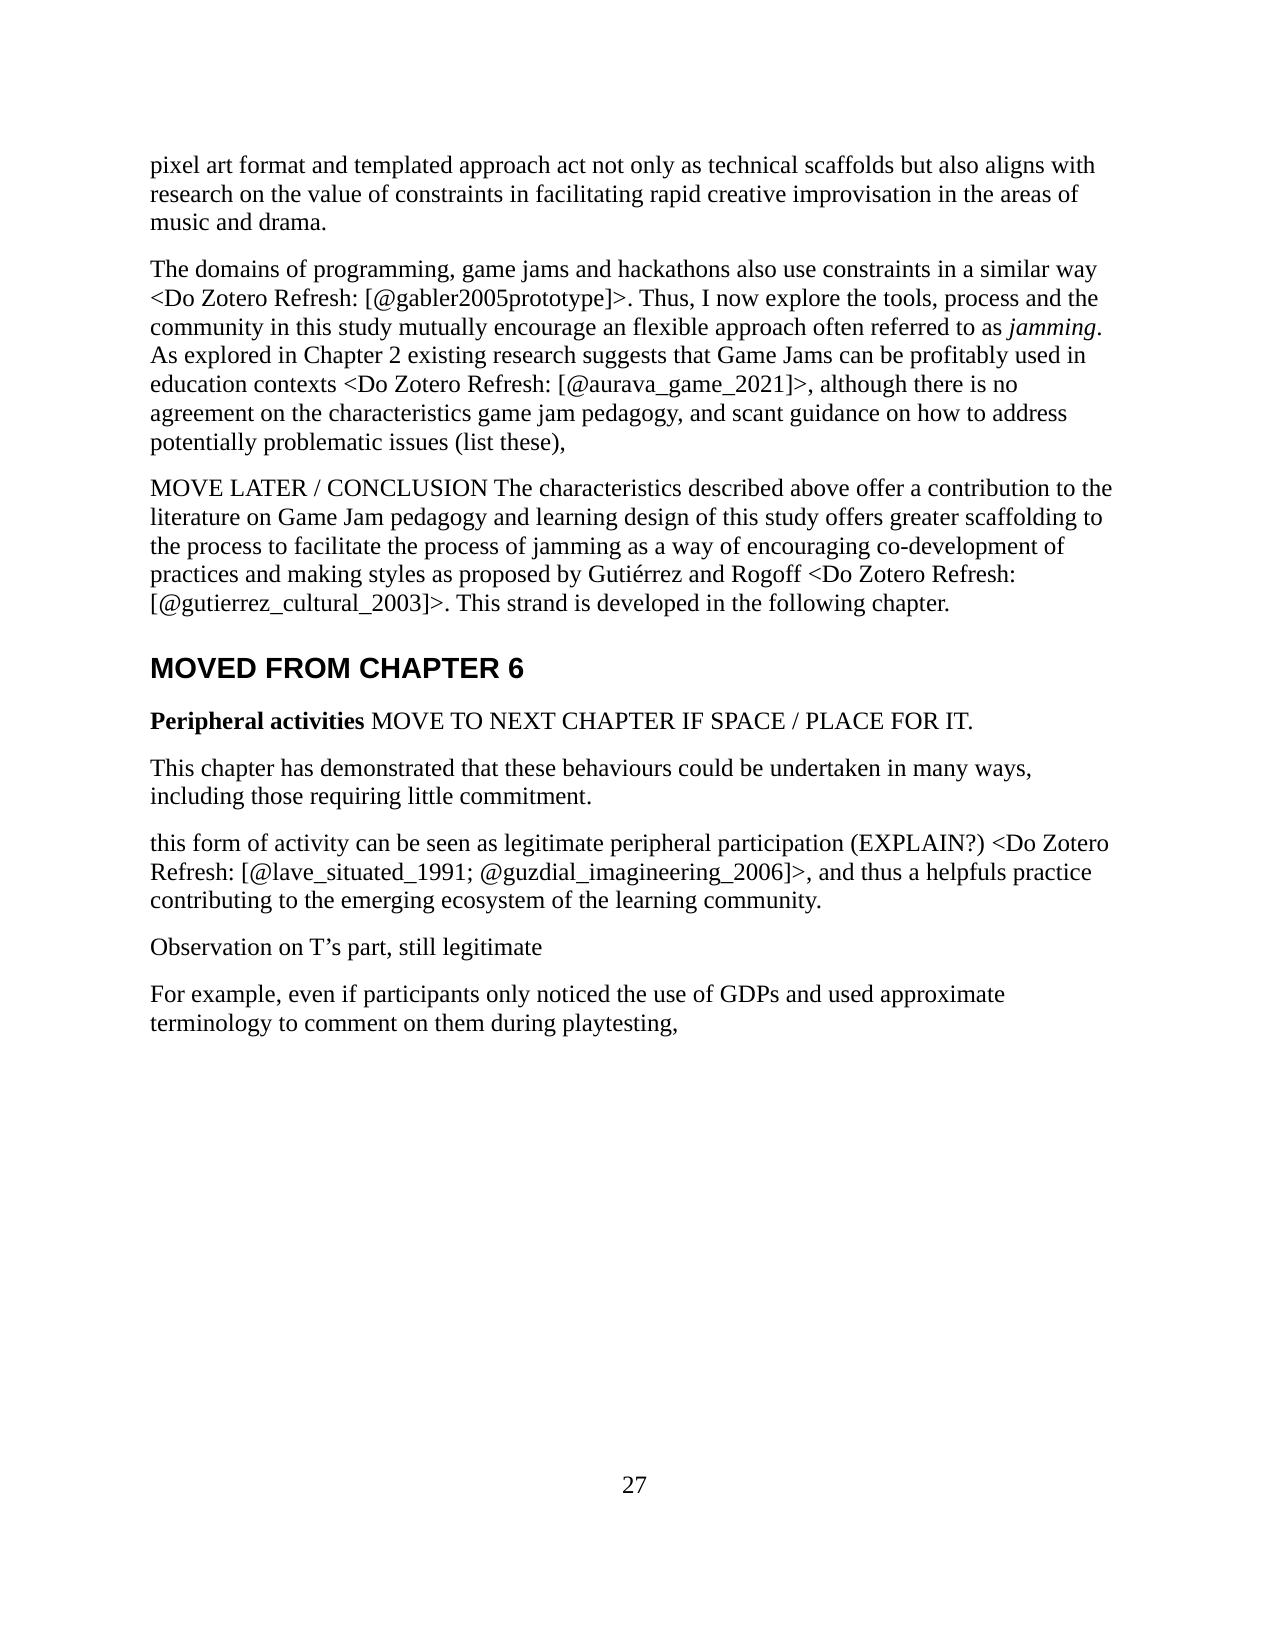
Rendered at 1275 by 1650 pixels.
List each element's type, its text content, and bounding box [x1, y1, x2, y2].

text For example, even if participants only noticed the use of GDPs and used approximate terminology to comment on them during playtesting, [150, 979, 1125, 1036]
subtitle MOVED FROM CHAPTER 6 [150, 651, 1125, 684]
text The domains of programming, game jams and hackathons also use constraints in a similar way <Do Zotero Refresh: [@gabler2005prototype]>. Thus, I now explore the tools, process and the community in this study mutually encourage an flexible approach often referred to as jamming. As explored in Chapter 2 existing research suggests that Game Jams can be profitably used in education contexts <Do Zotero Refresh: [@aurava_game_2021]>, although there is no agreement on the characteristics game jam pedagogy, and scant guidance on how to address potentially problematic issues (list these), [150, 254, 1125, 455]
text This chapter has demonstrated that these behaviours could be undertaken in many ways, including those requiring little commitment. [150, 753, 1125, 810]
text this form of activity can be seen as legitimate peripheral participation (EXPLAIN?) <Do Zotero Refresh: [@lave_situated_1991; @guzdial_imagineering_2006]>, and thus a helpfuls practice contributing to the emerging ecosystem of the learning community. [150, 828, 1125, 914]
text MOVE LATER / CONCLUSION The characteristics described above offer a contribution to the literature on Game Jam pedagogy and learning design of this study offers greater scaffolding to the process to facilitate the process of jamming as a way of encouraging co-development of practices and making styles as proposed by Gutiérrez and Rogoff <Do Zotero Refresh: [@gutierrez_cultural_2003]>. This strand is developed in the following chapter. [150, 473, 1125, 617]
text pixel art format and templated approach act not only as technical scaffolds but also aligns with research on the value of constraints in facilitating rapid creative improvisation in the areas of music and drama. [150, 150, 1125, 236]
text Observation on T’s part, still legitimate [150, 932, 1125, 961]
text Peripheral activities MOVE TO NEXT CHAPTER IF SPACE / PLACE FOR IT. [150, 706, 1125, 735]
